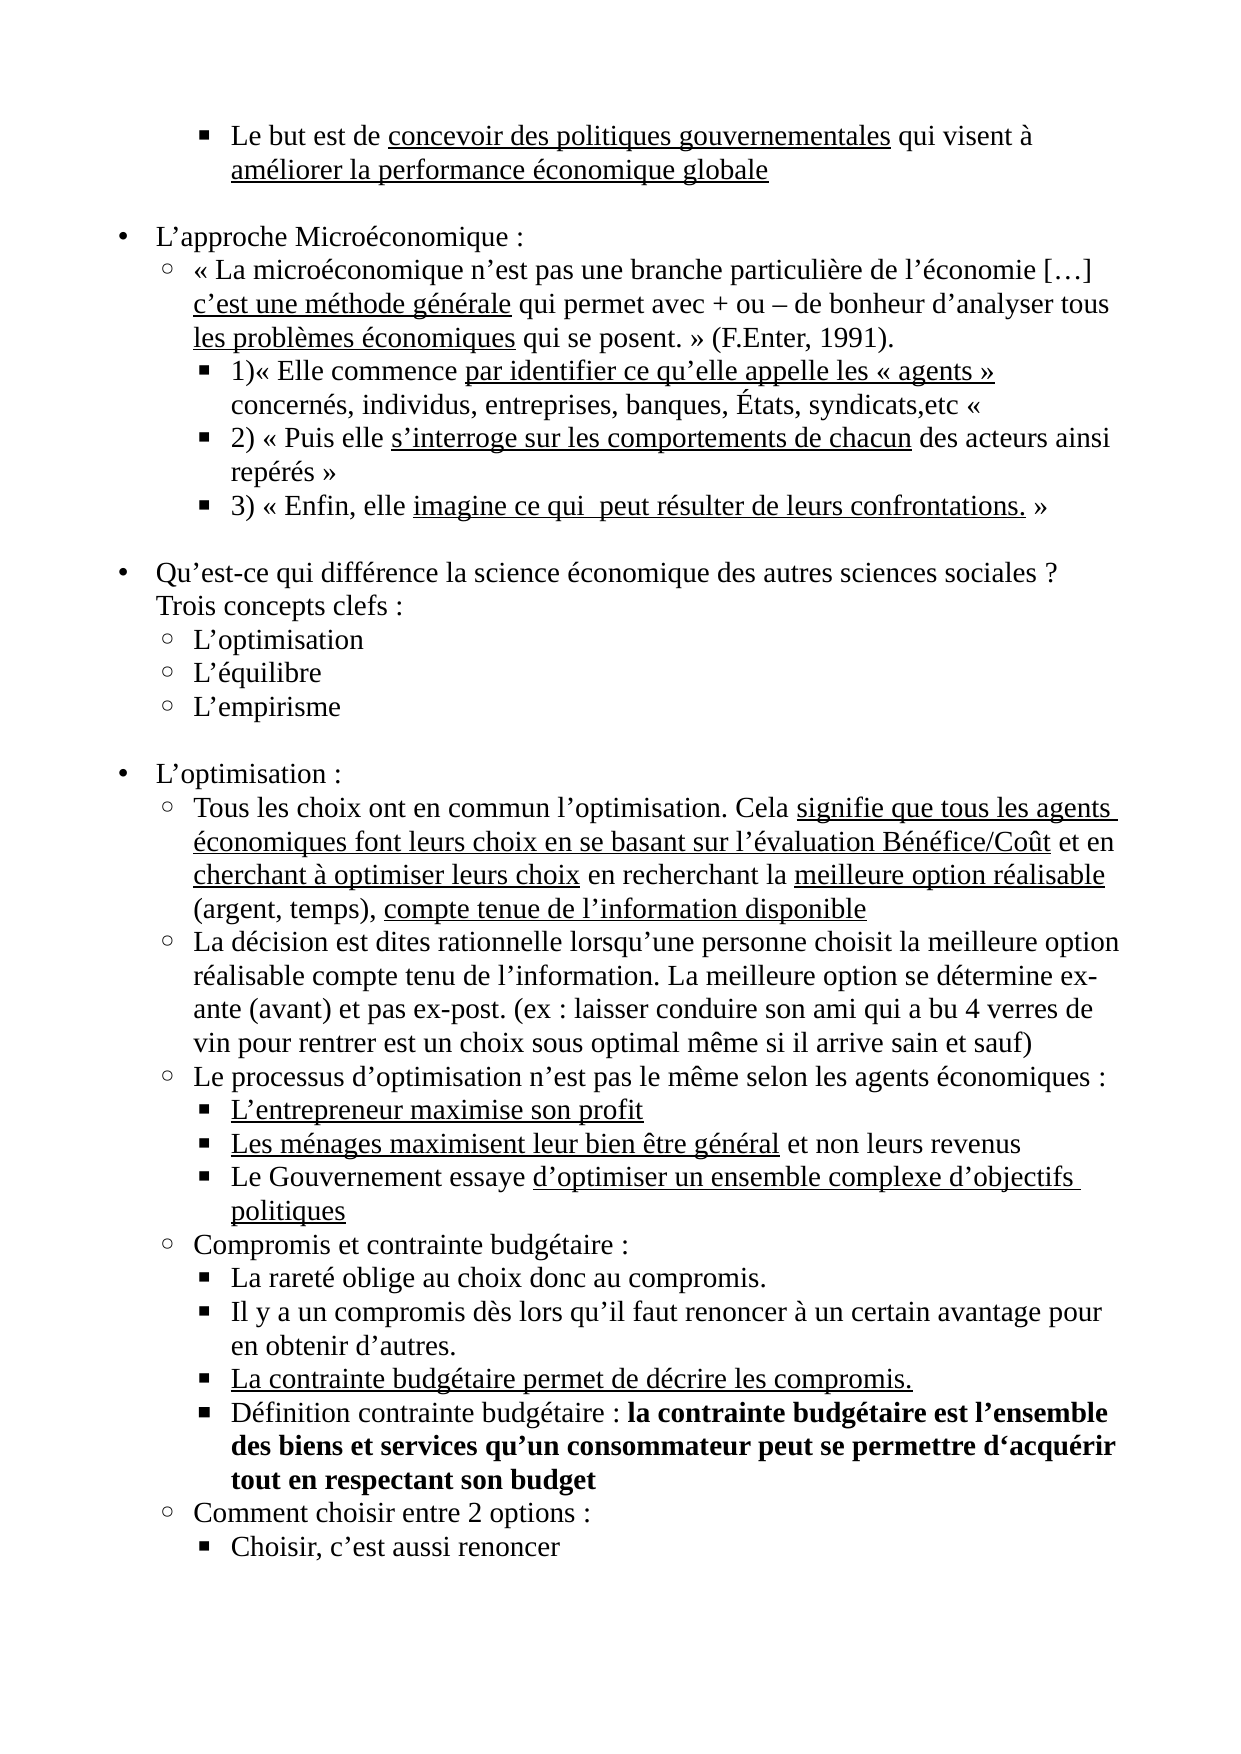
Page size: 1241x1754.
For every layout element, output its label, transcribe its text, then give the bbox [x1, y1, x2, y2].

list 1)« Elle commence par identifier ce qu’elle appelle les « agents » concernés, individus, entreprises, banques, États, syndicats,etc « [193, 353, 1122, 420]
list L’empirisme [156, 689, 1122, 723]
list Le Gouvernement essaye d’optimiser un ensemble complexe d’objectifs politiques [193, 1159, 1122, 1227]
list 3) « Enfin, elle imagine ce qui peut résulter de leurs confrontations. » [193, 488, 1122, 521]
list L’optimisation [156, 622, 1122, 656]
list 2) « Puis elle s’interroge sur les comportements de chacun des acteurs ainsi repérés » [193, 420, 1122, 488]
list « La microéconomique n’est pas une branche particulière de l’économie […] c’est une méthode générale qui permet avec + ou – de bonheur d’analyser tous les problèmes économiques qui se posent. » (F.Enter, 1991). [156, 252, 1122, 353]
list Compromis et contrainte budgétaire : [156, 1227, 1122, 1260]
list Il y a un compromis dès lors qu’il faut renoncer à un certain avantage pour en obtenir d’autres. [193, 1294, 1122, 1361]
list Définition contrainte budgétaire : la contrainte budgétaire est l’ensemble des biens et services qu’un consommateur peut se permettre d‘acquérir tout en respectant son budget [193, 1395, 1122, 1496]
list L’équilibre [156, 656, 1122, 689]
list La rareté oblige au choix donc au compromis. [193, 1260, 1122, 1294]
list La contrainte budgétaire permet de décrire les compromis. [193, 1361, 1122, 1395]
list Les ménages maximisent leur bien être général et non leurs revenus [193, 1126, 1122, 1159]
list Le processus d’optimisation n’est pas le même selon les agents économiques : [156, 1059, 1122, 1092]
list L’entrepreneur maximise son profit [193, 1092, 1122, 1126]
list Choisir, c’est aussi renoncer [193, 1529, 1122, 1563]
list Le but est de concevoir des politiques gouvernementales qui visent à améliorer la performance économique globale [193, 118, 1122, 185]
list Tous les choix ont en commun l’optimisation. Cela signifie que tous les agents économiques font leurs choix en se basant sur l’évaluation Bénéfice/Coût et en cherchant à optimiser leurs choix en recherchant la meilleure option réalisable (argent, temps), compte tenue de l’information disponible [156, 790, 1122, 924]
list L’optimisation : [118, 756, 1122, 790]
list Comment choisir entre 2 options : [156, 1496, 1122, 1529]
list Qu’est-ce qui différence la science économique des autres sciences sociales ? Trois concepts clefs : [118, 555, 1122, 622]
list La décision est dites rationnelle lorsqu’une personne choisit la meilleure option réalisable compte tenu de l’information. La meilleure option se détermine ex-ante (avant) et pas ex-post. (ex : laisser conduire son ami qui a bu 4 verres de vin pour rentrer est un choix sous optimal même si il arrive sain et sauf) [156, 924, 1122, 1059]
list L’approche Microéconomique : [118, 219, 1122, 252]
